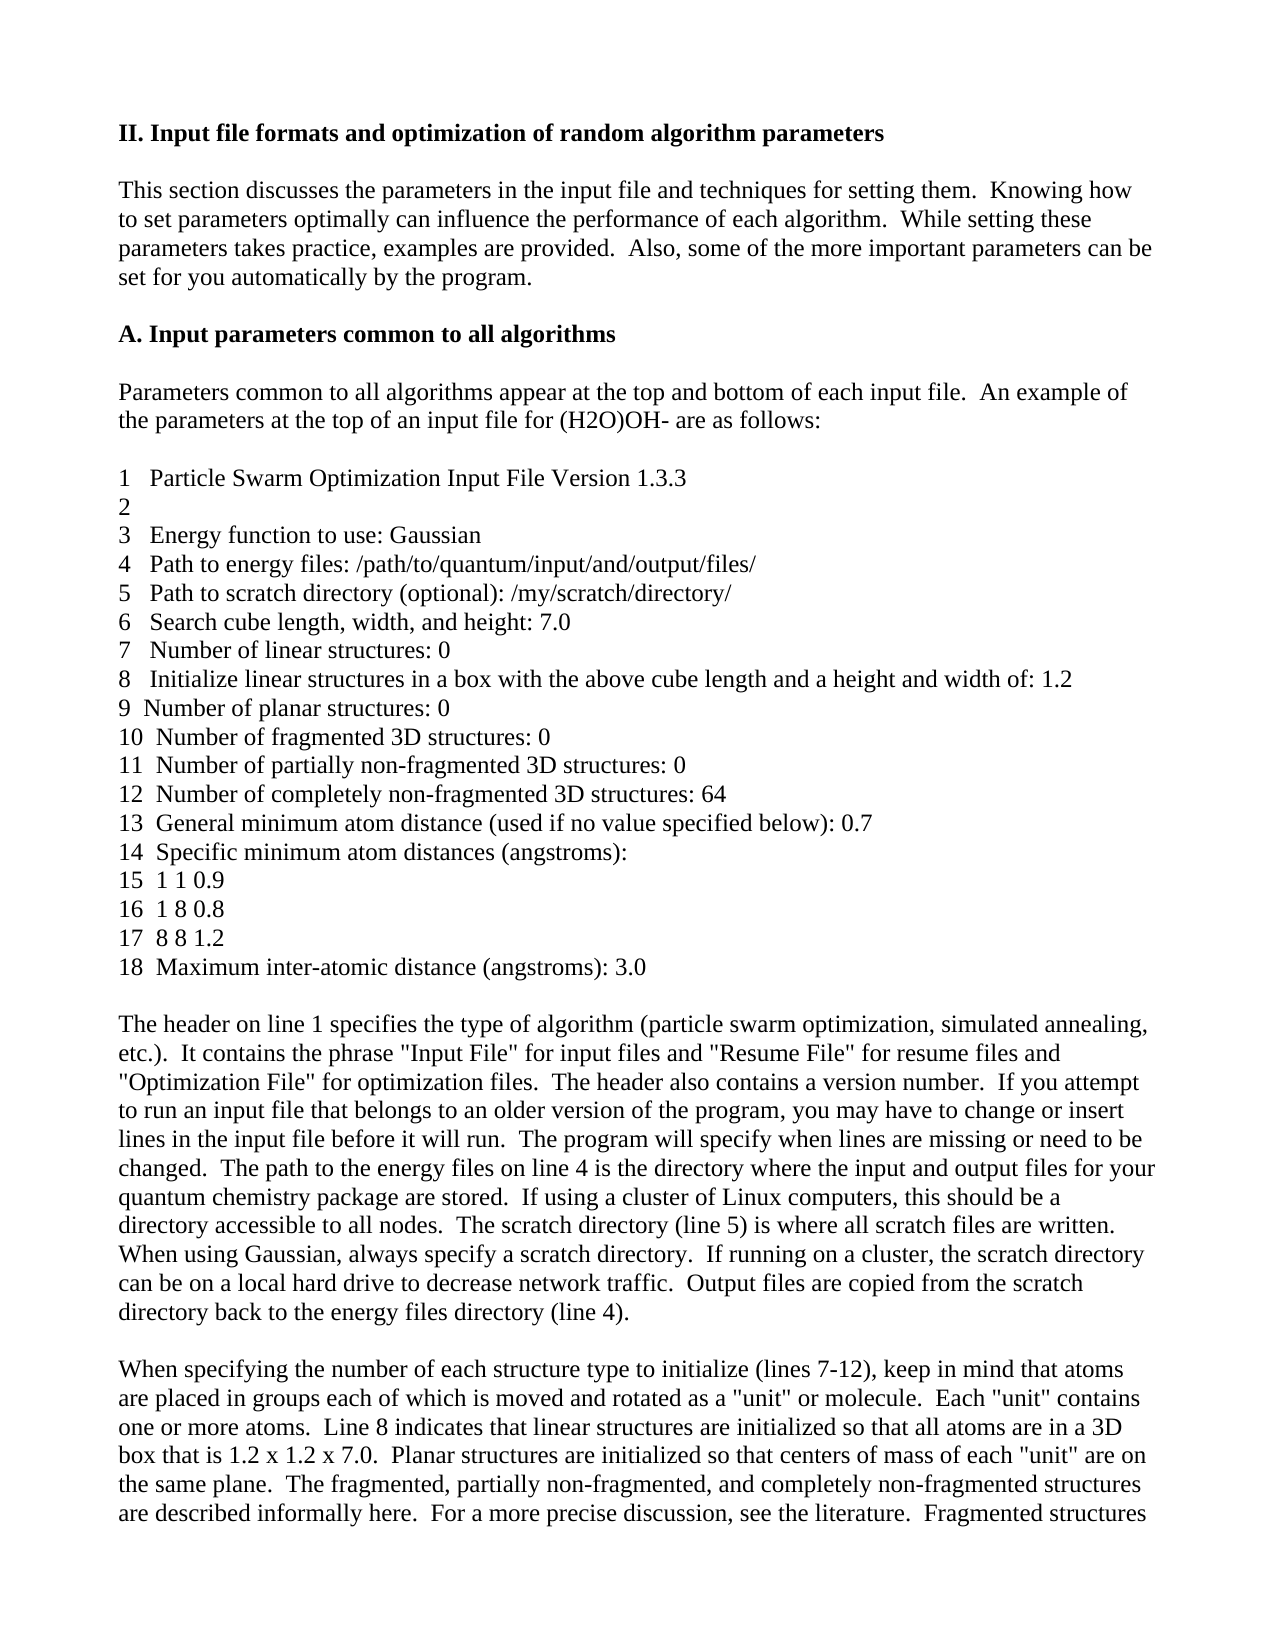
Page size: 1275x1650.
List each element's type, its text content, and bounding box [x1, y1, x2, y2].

text 14 Specific minimum atom distances (angstroms): [118, 837, 1157, 866]
text The header on line 1 specifies the type of algorithm (particle swarm optimization, simulated annealing, etc.). It contains the phrase "Input File" for input files and "Resume File" for resume files and "Optimization File" for optimization files. The header also contains a version number. If you attempt to run an input file that belongs to an older version of the program, you may have to change or insert lines in the input file before it will run. The program will specify when lines are missing or need to be changed. The path to the energy files on line 4 is the directory where the input and output files for your quantum chemistry package are stored. If using a cluster of Linux computers, this should be a directory accessible to all nodes. The scratch directory (line 5) is where all scratch files are written. When using Gaussian, always specify a scratch directory. If running on a cluster, the scratch directory can be on a local hard drive to decrease network traffic. Output files are copied from the scratch directory back to the energy files directory (line 4). [118, 1009, 1157, 1326]
text 6 Search cube length, width, and height: 7.0 [118, 607, 1157, 636]
text 7 Number of linear structures: 0 [118, 636, 1157, 664]
text A. Input parameters common to all algorithms [118, 319, 1157, 348]
text 15 1 1 0.9 [118, 866, 1157, 894]
text 13 General minimum atom distance (used if no value specified below): 0.7 [118, 808, 1157, 837]
text 18 Maximum inter-atomic distance (angstroms): 3.0 [118, 952, 1157, 981]
text 10 Number of fragmented 3D structures: 0 [118, 722, 1157, 751]
text 11 Number of partially non-fragmented 3D structures: 0 [118, 751, 1157, 779]
text 8 Initialize linear structures in a box with the above cube length and a height and width of: 1.2 [118, 664, 1157, 693]
text 1 Particle Swarm Optimization Input File Version 1.3.3 [118, 463, 1157, 492]
text 16 1 8 0.8 [118, 894, 1157, 923]
text 9 Number of planar structures: 0 [118, 693, 1157, 722]
text 3 Energy function to use: Gaussian [118, 521, 1157, 549]
text When specifying the number of each structure type to initialize (lines 7-12), keep in mind that atoms are placed in groups each of which is moved and rotated as a "unit" or molecule. Each "unit" contains one or more atoms. Line 8 indicates that linear structures are initialized so that all atoms are in a 3D box that is 1.2 x 1.2 x 7.0. Planar structures are initialized so that centers of mass of each "unit" are on the same plane. The fragmented, partially non-fragmented, and completely non-fragmented structures are described informally here. For a more precise discussion, see the literature. Fragmented structures [118, 1354, 1157, 1527]
text This section discusses the parameters in the input file and techniques for setting them. Knowing how to set parameters optimally can influence the performance of each algorithm. While setting these parameters takes practice, examples are provided. Also, some of the more important parameters can be set for you automatically by the program. [118, 176, 1157, 291]
text 5 Path to scratch directory (optional): /my/scratch/directory/ [118, 578, 1157, 607]
text Parameters common to all algorithms appear at the top and bottom of each input file. An example of the parameters at the top of an input file for (H2O)OH- are as follows: [118, 377, 1157, 434]
text 4 Path to energy files: /path/to/quantum/input/and/output/files/ [118, 549, 1157, 578]
text 12 Number of completely non-fragmented 3D structures: 64 [118, 779, 1157, 808]
text II. Input file formats and optimization of random algorithm parameters [118, 118, 1157, 147]
text 17 8 8 1.2 [118, 923, 1157, 952]
text 2 [118, 492, 1157, 521]
